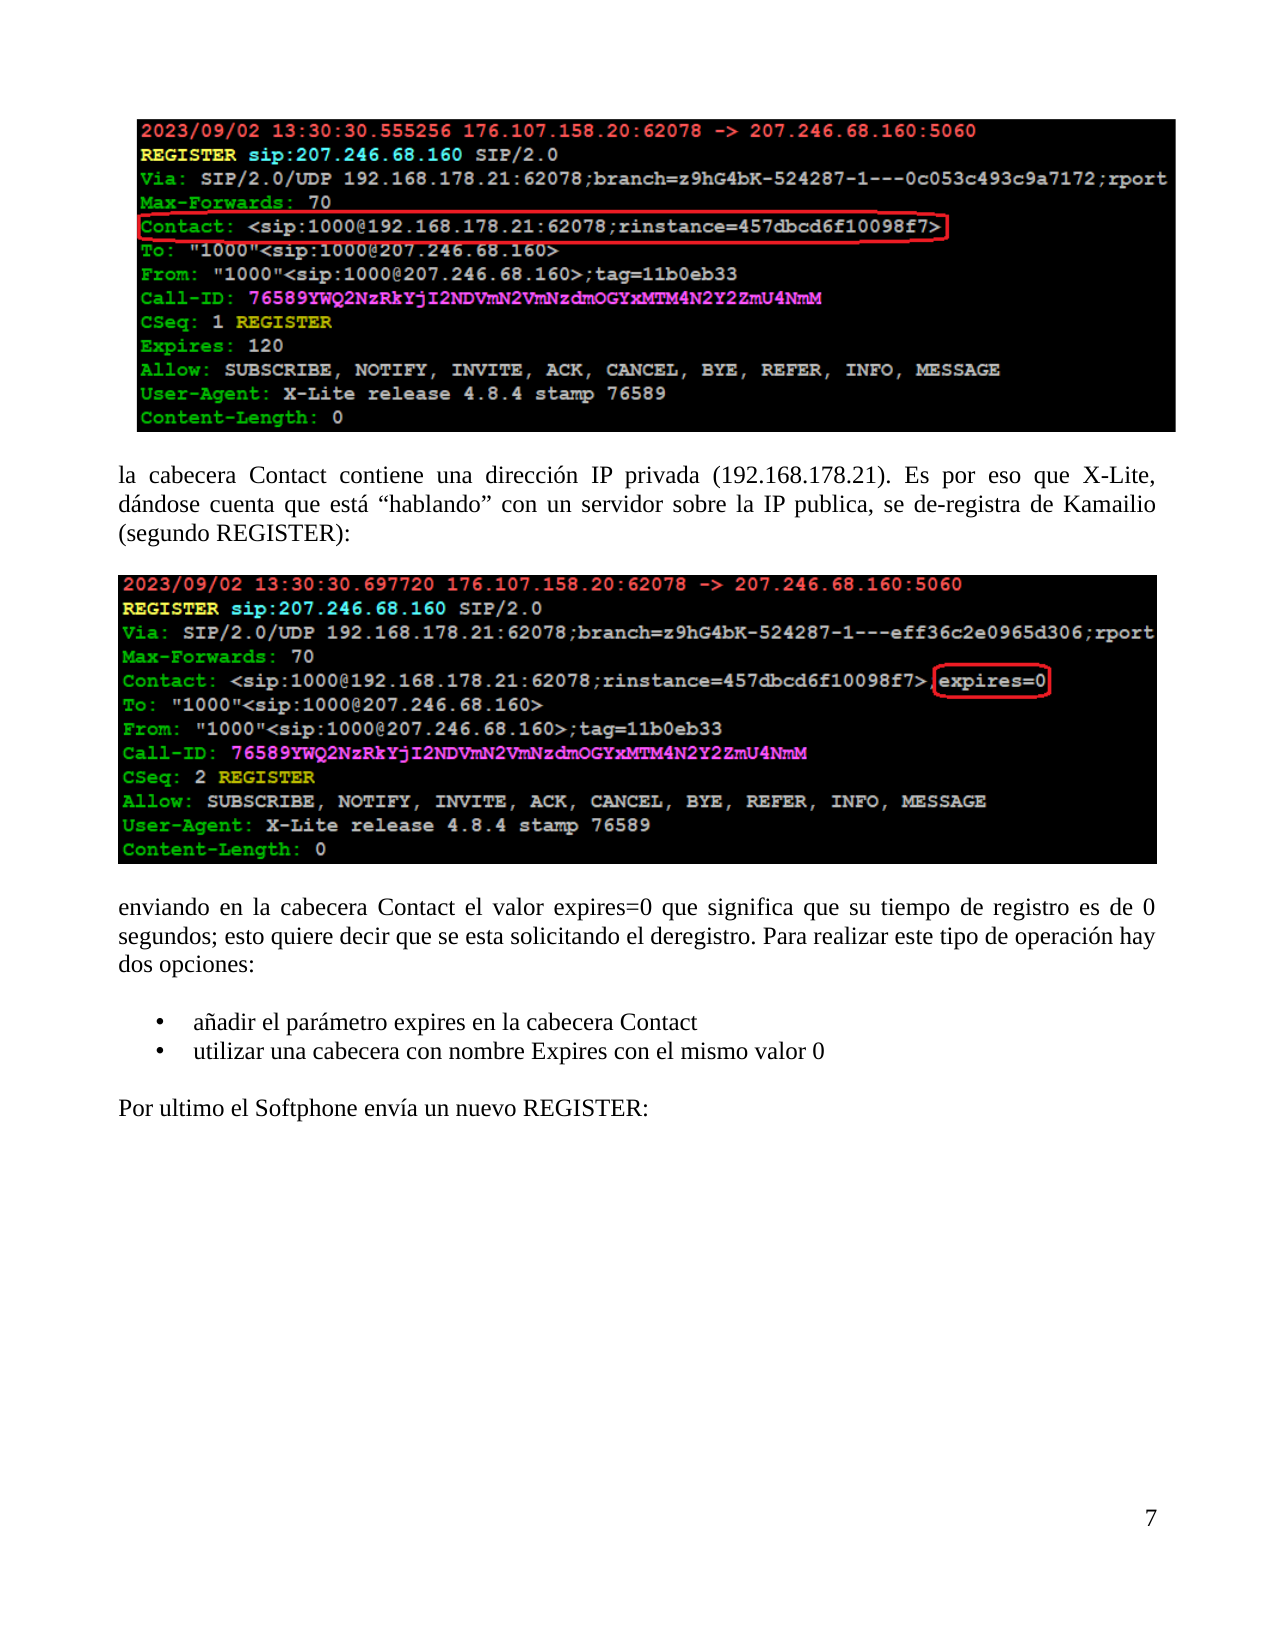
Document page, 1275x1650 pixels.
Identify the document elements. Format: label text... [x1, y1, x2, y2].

text la cabecera Contact contiene una dirección IP privada (192.168.178.21). Es por eso que X-Lite, dándose cuenta que está “hablando” con un servidor sobre la IP publica, se de-registra de Kamailio (segundo REGISTER): [118, 461, 1157, 547]
list añadir el parámetro expires en la cabecera Contact [156, 1007, 1157, 1036]
list utilizar una cabecera con nombre Expires con el mismo valor 0 [156, 1036, 1157, 1064]
text enviando en la cabecera Contact el valor expires=0 que significa que su tiempo de registro es de 0 segundos; esto quiere decir que se esta solicitando el deregistro. Para realizar este tipo de operación hay dos opciones: [118, 892, 1157, 978]
text Por ultimo el Softphone envía un nuevo REGISTER: [118, 1093, 1157, 1122]
picture [136, 118, 1176, 432]
picture [118, 575, 1157, 864]
